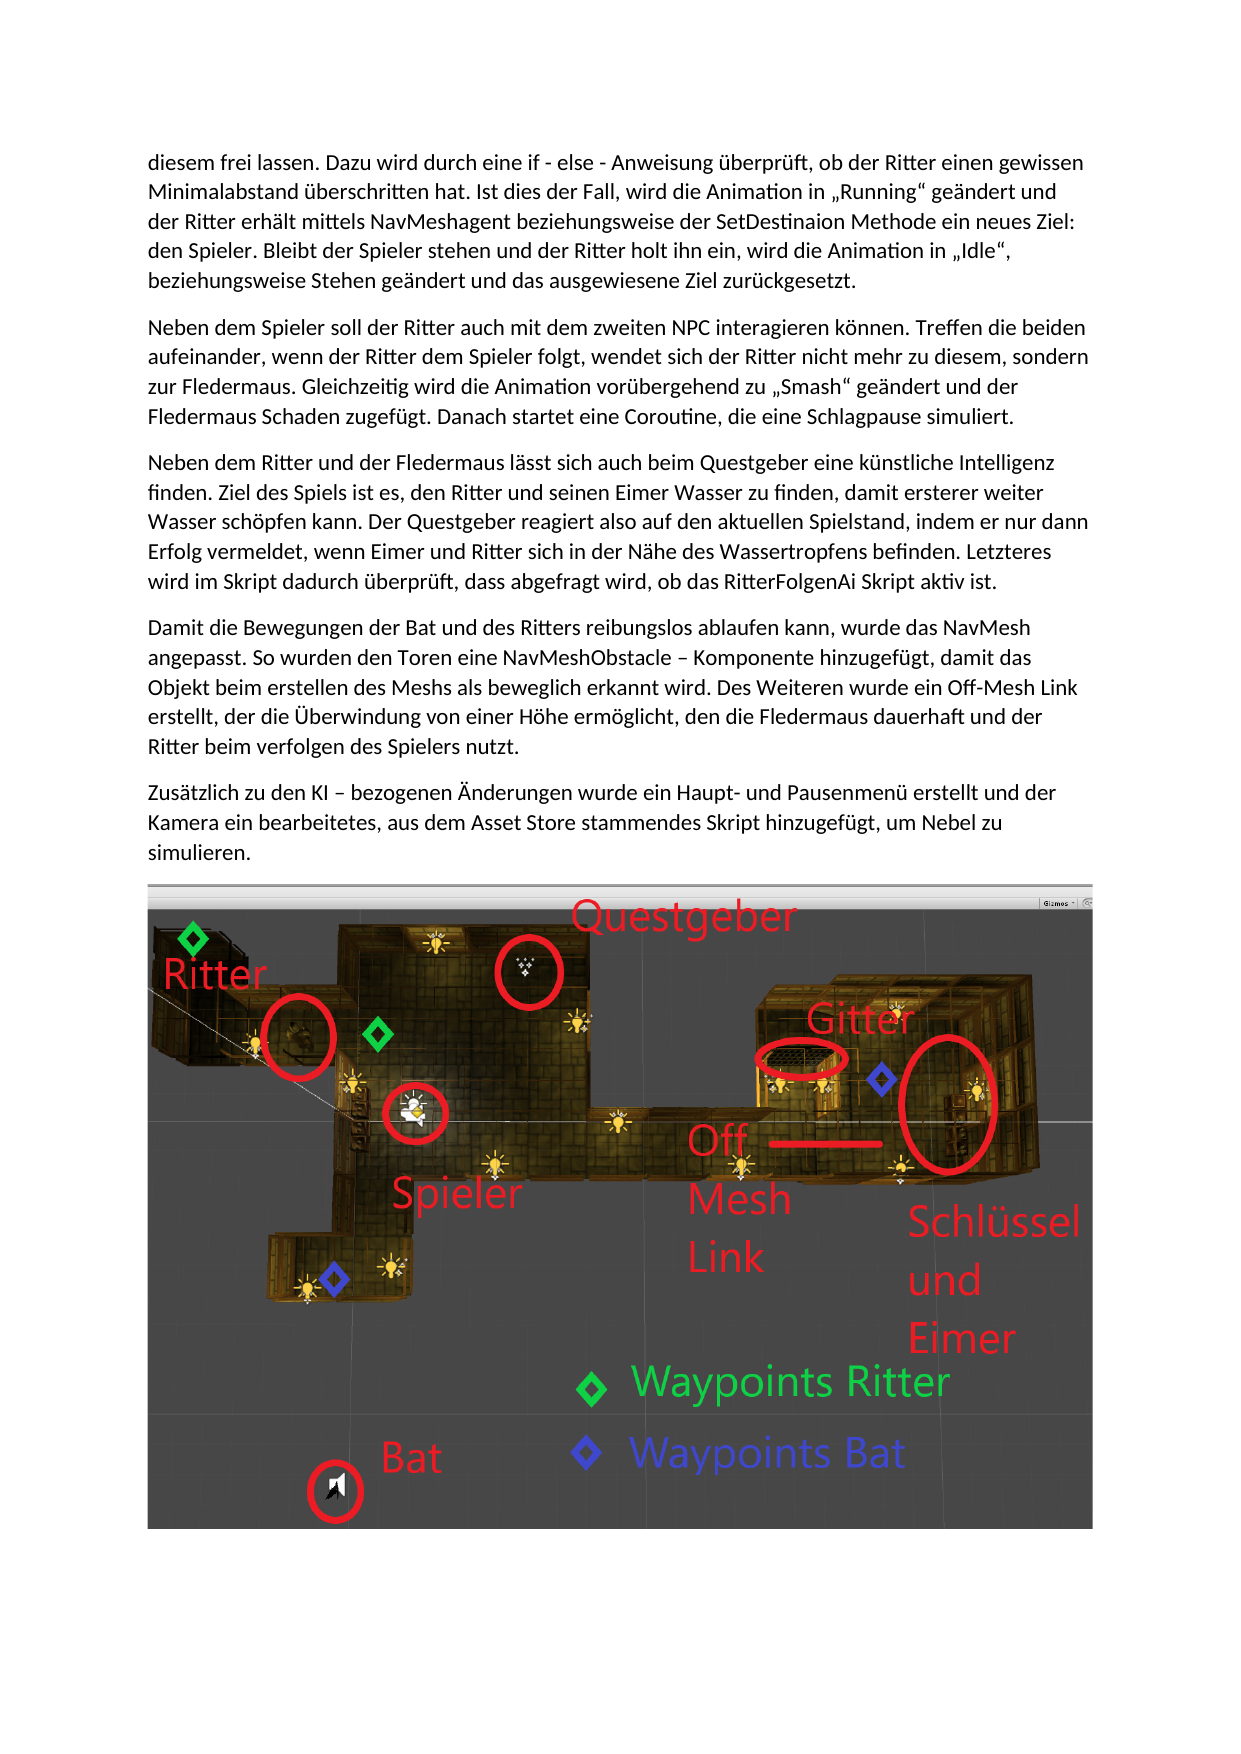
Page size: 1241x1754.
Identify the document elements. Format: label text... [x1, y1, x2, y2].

text Neben dem Ritter und der Fledermaus lässt sich auch beim Questgeber eine künstliche Intelligenz finden. Ziel des Spiels ist es, den Ritter und seinen Eimer Wasser zu finden, damit ersterer weiter Wasser schöpfen kann. Der Questgeber reagiert also auf den aktuellen Spielstand, indem er nur dann Erfolg vermeldet, wenn Eimer und Ritter sich in der Nähe des Wassertropfens befinden. Letzteres wird im Skript dadurch überprüft, dass abgefragt wird, ob das RitterFolgenAi Skript aktiv ist. [148, 448, 1093, 595]
text Damit die Bewegungen der Bat und des Ritters reibungslos ablaufen kann, wurde das NavMesh angepasst. So wurden den Toren eine NavMeshObstacle – Komponente hinzugefügt, damit das Objekt beim erstellen des Meshs als beweglich erkannt wird. Des Weiteren wurde ein Off-Mesh Link erstellt, der die Überwindung von einer Höhe ermöglicht, den die Fledermaus dauerhaft und der Ritter beim verfolgen des Spielers nutzt. [148, 613, 1093, 760]
text diesem frei lassen. Dazu wird durch eine if - else - Anweisung überprüft, ob der Ritter einen gewissen Minimalabstand überschritten hat. Ist dies der Fall, wird die Animation in „Running“ geändert und der Ritter erhält mittels NavMeshagent beziehungsweise der SetDestinaion Methode ein neues Ziel: den Spieler. Bleibt der Spieler stehen und der Ritter holt ihn ein, wird die Animation in „Idle“, beziehungsweise Stehen geändert und das ausgewiesene Ziel zurückgesetzt. [148, 148, 1093, 294]
text Neben dem Spieler soll der Ritter auch mit dem zweiten NPC interagieren können. Treffen die beiden aufeinander, wenn der Ritter dem Spieler folgt, wendet sich der Ritter nicht mehr zu diesem, sondern zur Fledermaus. Gleichzeitig wird die Animation vorübergehend zu „Smash“ geändert und der Fledermaus Schaden zugefügt. Danach startet eine Coroutine, die eine Schlagpause simuliert. [148, 313, 1093, 430]
text Zusätzlich zu den KI – bezogenen Änderungen wurde ein Haupt- und Pausenmenü erstellt und der Kamera ein bearbeitetes, aus dem Asset Store stammendes Skript hinzugefügt, um Nebel zu simulieren. [148, 778, 1093, 866]
